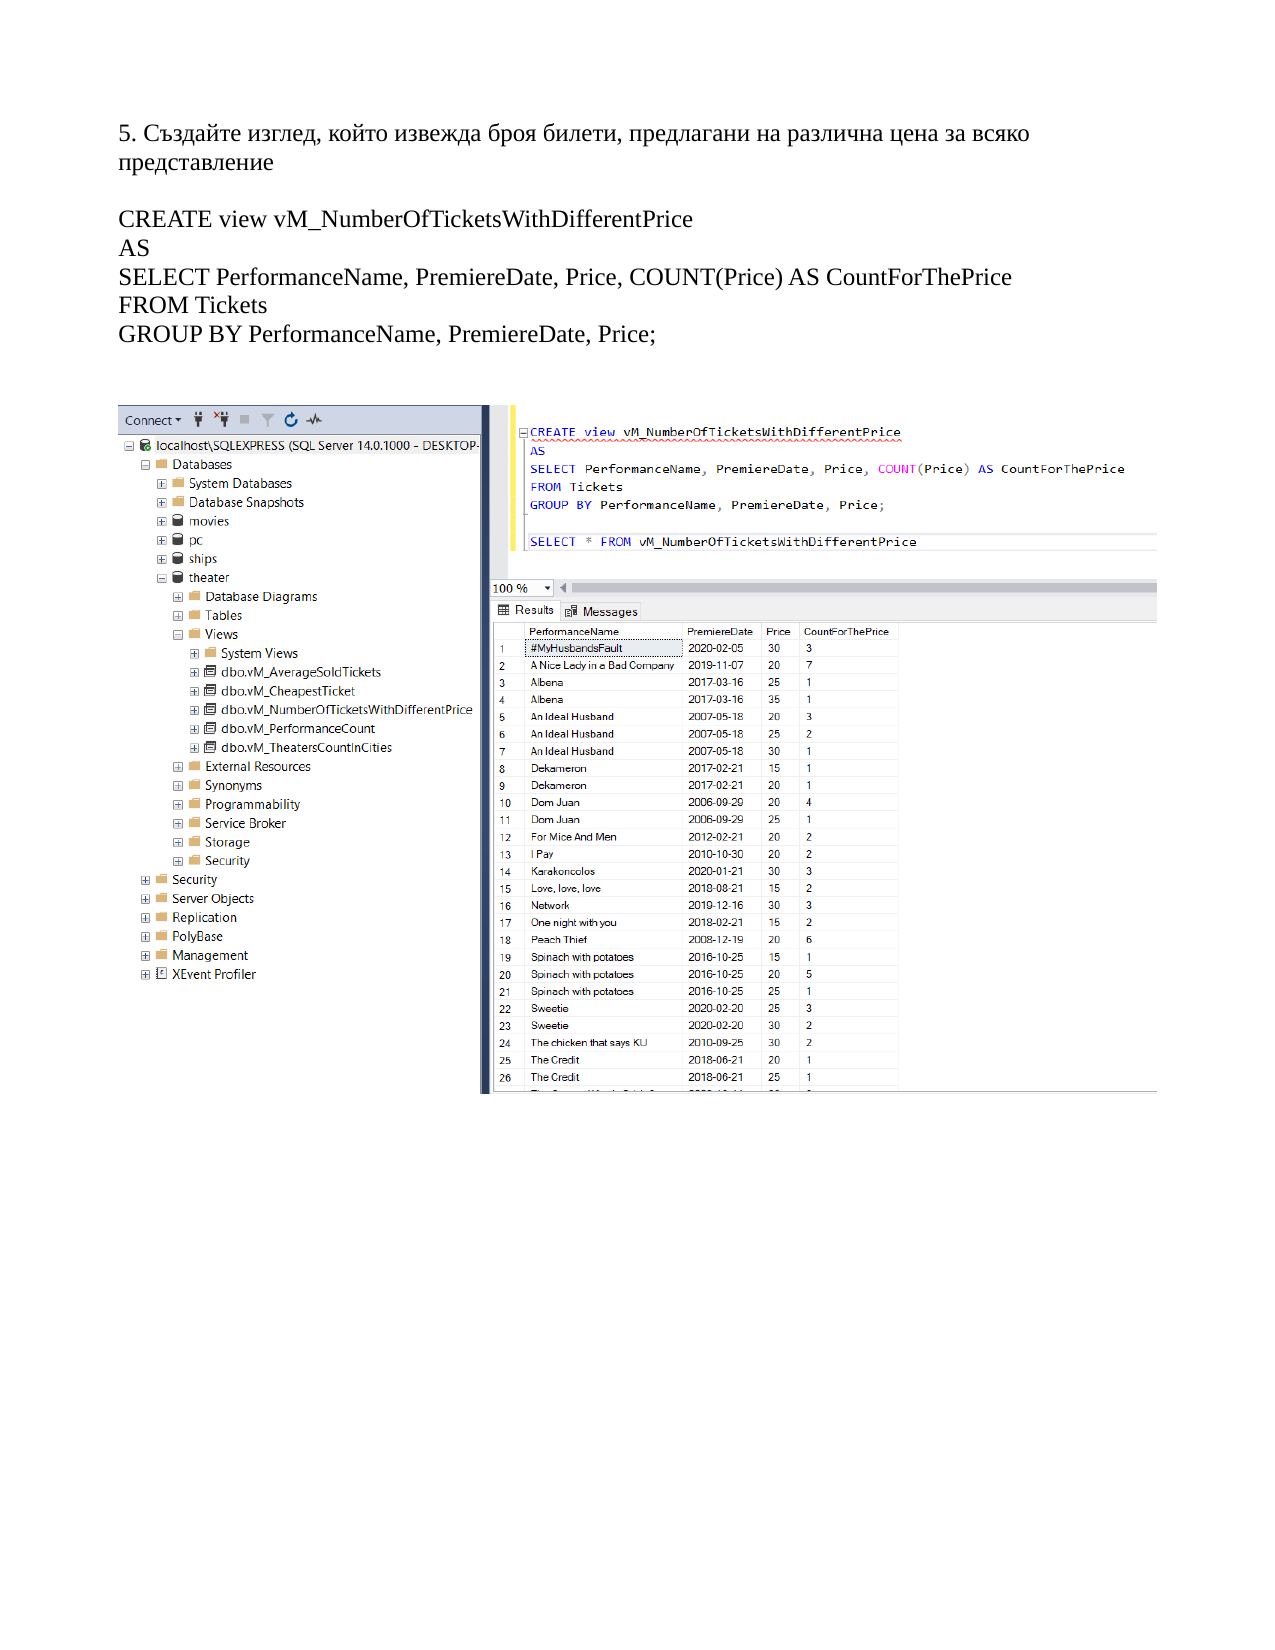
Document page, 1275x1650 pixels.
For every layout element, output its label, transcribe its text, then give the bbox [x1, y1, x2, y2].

text AS [118, 233, 1157, 262]
text 5. Създайте изглед, който извежда броя билети, предлагани на различна цена за всяко представление [118, 118, 1157, 176]
text GROUP BY PerformanceName, PremiereDate, Price; [118, 319, 1157, 348]
text FROM Tickets [118, 291, 1157, 319]
picture [118, 405, 1157, 1094]
text CREATE view vM_NumberOfTicketsWithDifferentPrice [118, 204, 1157, 233]
text SELECT PerformanceName, PremiereDate, Price, COUNT(Price) AS CountForThePrice [118, 262, 1157, 291]
